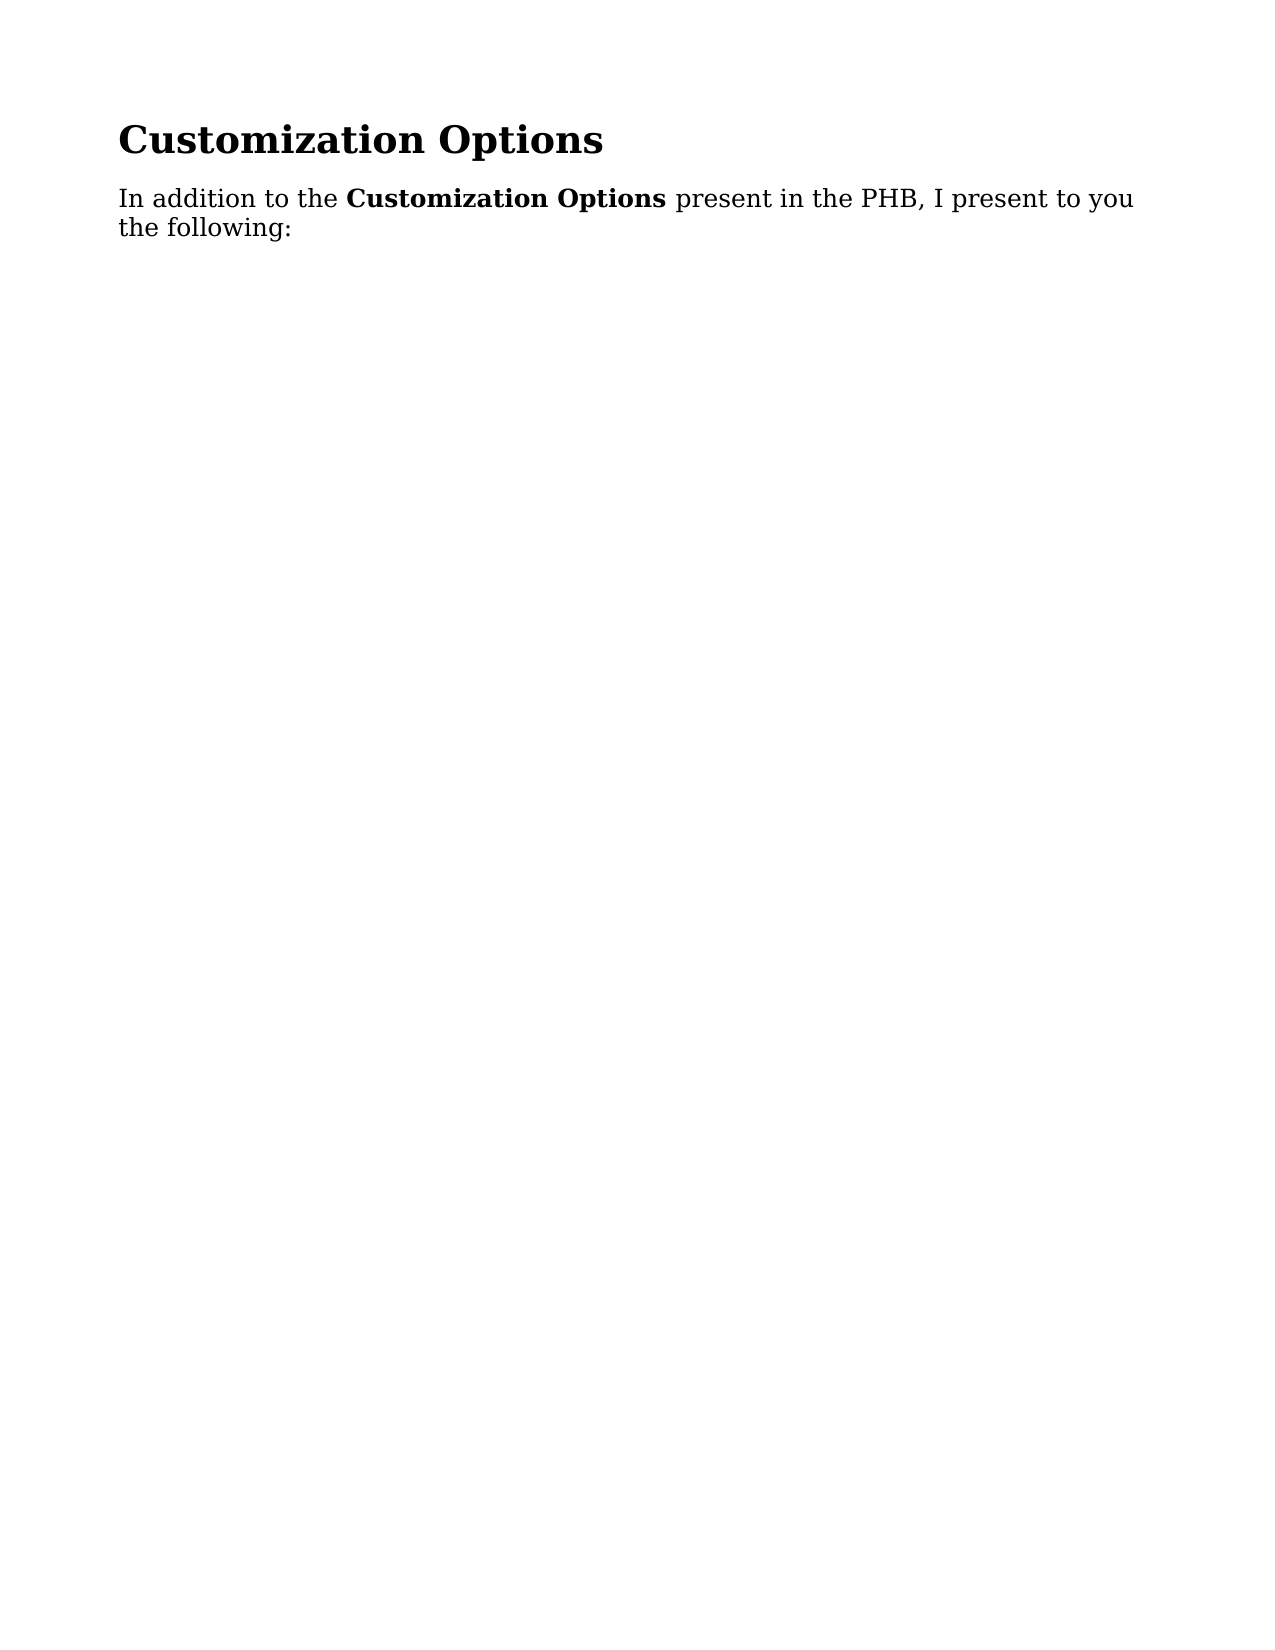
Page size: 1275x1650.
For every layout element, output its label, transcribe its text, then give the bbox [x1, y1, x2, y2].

text Customization Options [118, 118, 1157, 163]
text In addition to the Customization Options present in the PHB, I present to you the following: [118, 184, 1157, 242]
